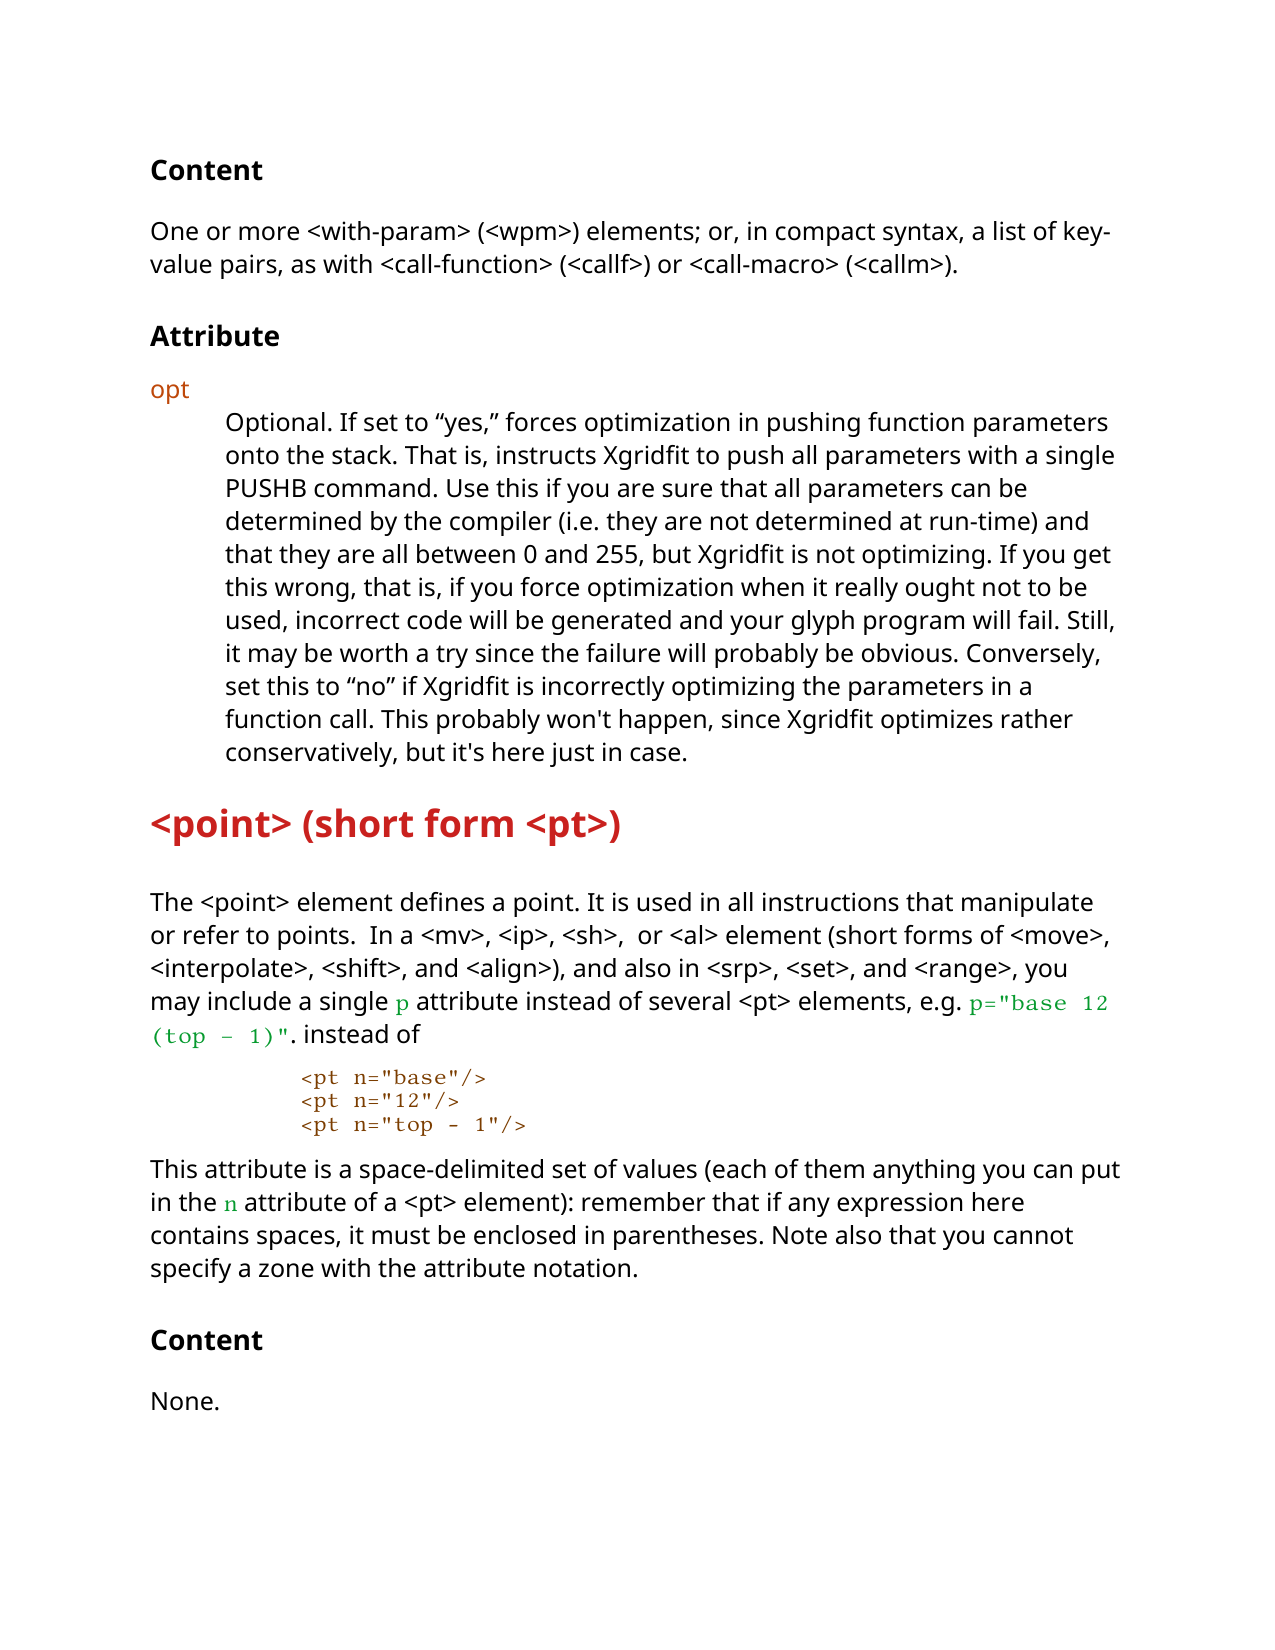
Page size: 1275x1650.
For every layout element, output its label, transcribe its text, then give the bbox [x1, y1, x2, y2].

text opt [150, 372, 1125, 405]
text One or more <with-param> (<wpm>) elements; or, in compact syntax, a list of key-value pairs, as with <call-function> (<callf>) or <call-macro> (<callm>). [150, 214, 1125, 280]
subtitle <point> (short form <pt>) [150, 798, 1125, 849]
subtitle Attribute [150, 316, 1125, 354]
text Optional. If set to “yes,” forces optimization in pushing function parameters onto the stack. That is, instructs Xgridfit to push all parameters with a single PUSHB command. Use this if you are sure that all parameters can be determined by the compiler (i.e. they are not determined at run-time) and that they are all between 0 and 255, but Xgridfit is not optimizing. If you get this wrong, that is, if you force optimization when it really ought not to be used, incorrect code will be generated and your glyph program will fail. Still, it may be worth a try since the failure will probably be obvious. Conversely, set this to “no” if Xgridfit is incorrectly optimizing the parameters in a function call. This probably won't happen, since Xgridfit optimizes rather conservatively, but it's here just in case. [225, 405, 1125, 768]
subtitle Content [150, 1320, 1125, 1358]
text <pt n="base"/> <pt n="12"/> <pt n="top - 1"/> [300, 1066, 1125, 1137]
text The <point> element defines a point. It is used in all instructions that manipulate or refer to points. In a <mv>, <ip>, <sh>, or <al> element (short forms of <move>, <interpolate>, <shift>, and <align>), and also in <srp>, <set>, and <range>, you may include a single p attribute instead of several <pt> elements, e.g. p="base 12 (top – 1)". instead of [150, 885, 1125, 1051]
text None. [150, 1384, 1125, 1417]
subtitle Content [150, 150, 1125, 188]
text This attribute is a space-delimited set of values (each of them anything you can put in the n attribute of a <pt> element): remember that if any expression here contains spaces, it must be enclosed in parentheses. Note also that you cannot specify a zone with the attribute notation. [150, 1152, 1125, 1284]
